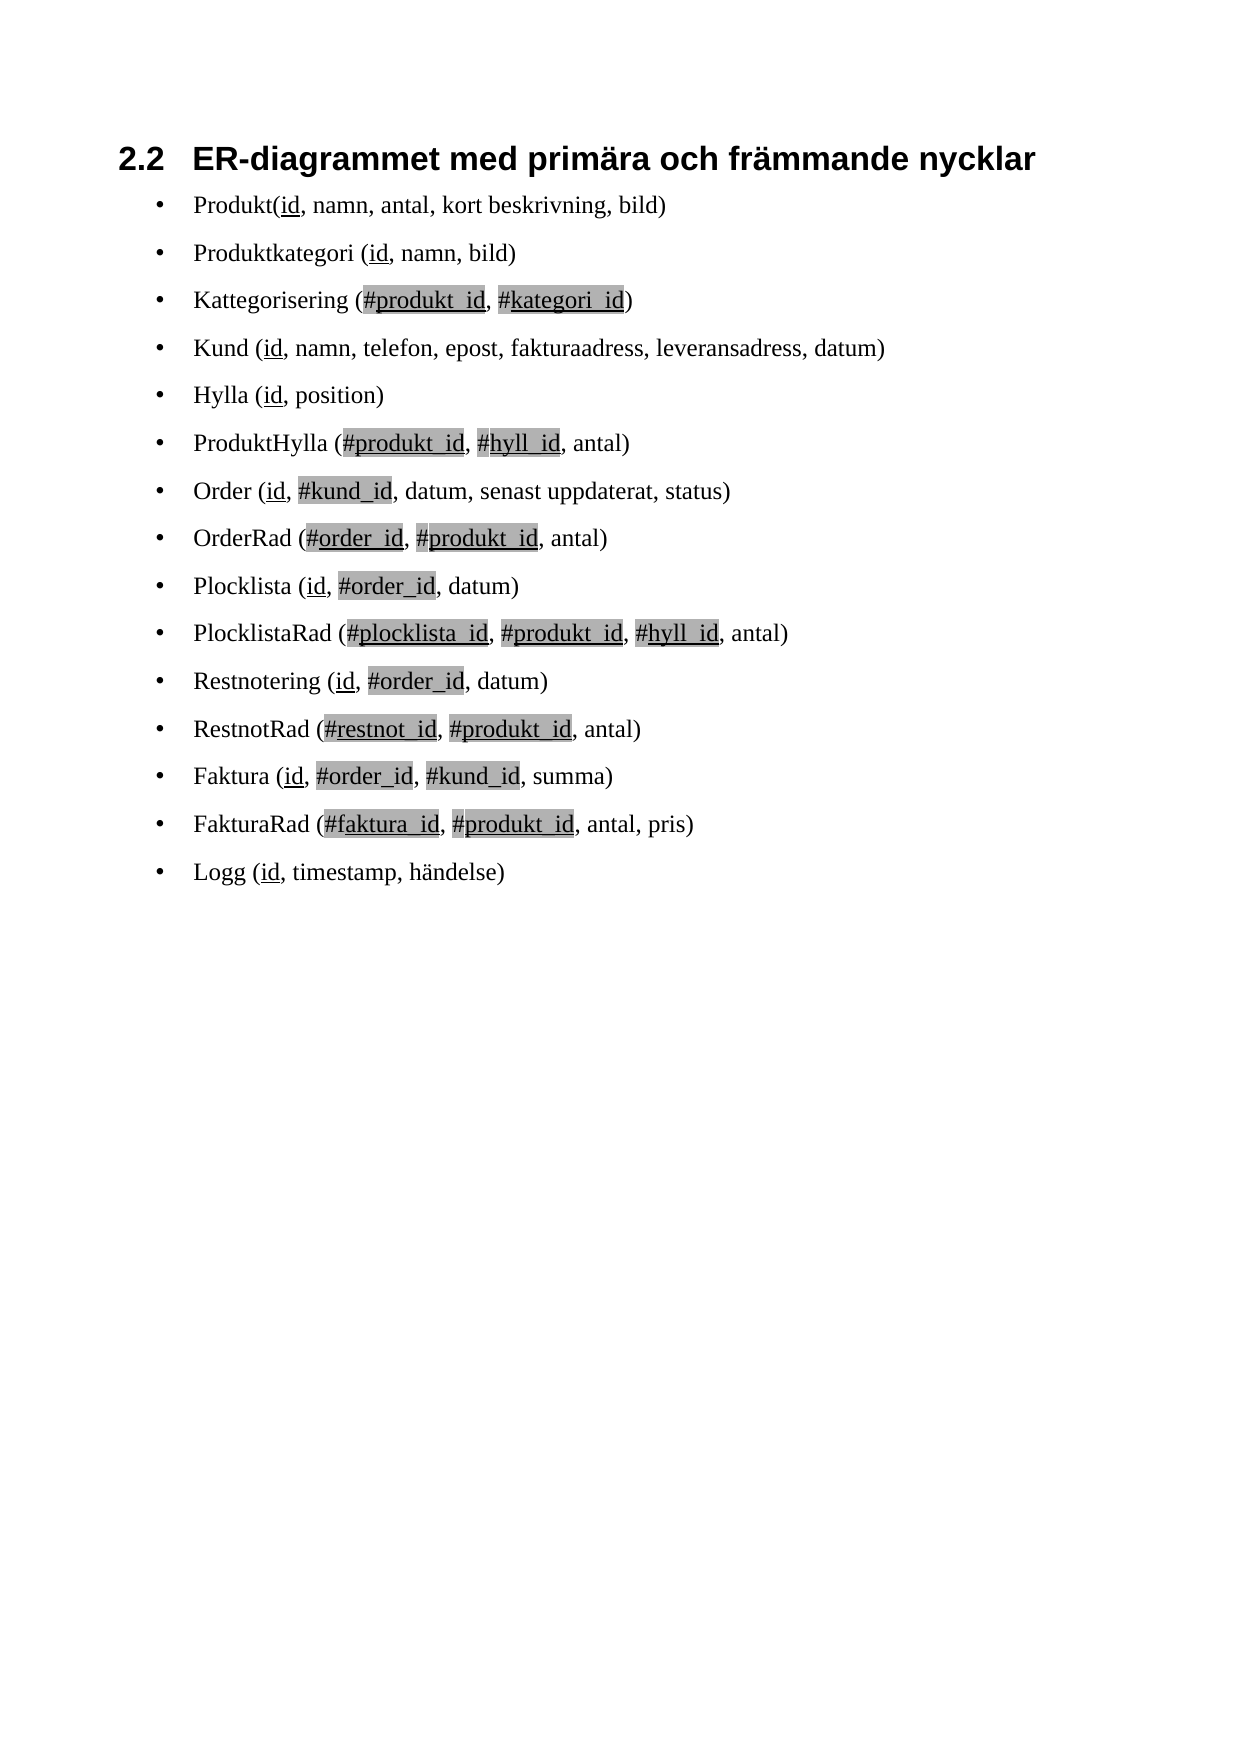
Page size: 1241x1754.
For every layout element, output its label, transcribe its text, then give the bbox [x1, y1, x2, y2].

list Plocklista (id, #order_id, datum) [156, 571, 1122, 600]
list FakturaRad (#faktura_id, #produkt_id, antal, pris) [156, 809, 1122, 838]
list PlocklistaRad (#plocklista_id, #produkt_id, #hyll_id, antal) [156, 618, 1122, 647]
list Restnotering (id, #order_id, datum) [156, 666, 1122, 695]
list Produkt(id, namn, antal, kort beskrivning, bild) [156, 190, 1122, 219]
list Kund (id, namn, telefon, epost, fakturaadress, leveransadress, datum) [156, 333, 1122, 362]
list Order (id, #kund_id, datum, senast uppdaterat, status) [156, 476, 1122, 504]
list Logg (id, timestamp, händelse) [156, 857, 1122, 885]
subtitle ER-diagrammet med primära och främmande nycklar [118, 139, 1122, 178]
list ProduktHylla (#produkt_id, #hyll_id, antal) [156, 428, 1122, 457]
list Hylla (id, position) [156, 381, 1122, 409]
list Produktkategori (id, namn, bild) [156, 238, 1122, 266]
list OrderRad (#order_id, #produkt_id, antal) [156, 523, 1122, 552]
list Kattegorisering (#produkt_id, #kategori_id) [156, 285, 1122, 314]
list Faktura (id, #order_id, #kund_id, summa) [156, 761, 1122, 790]
list RestnotRad (#restnot_id, #produkt_id, antal) [156, 714, 1122, 742]
